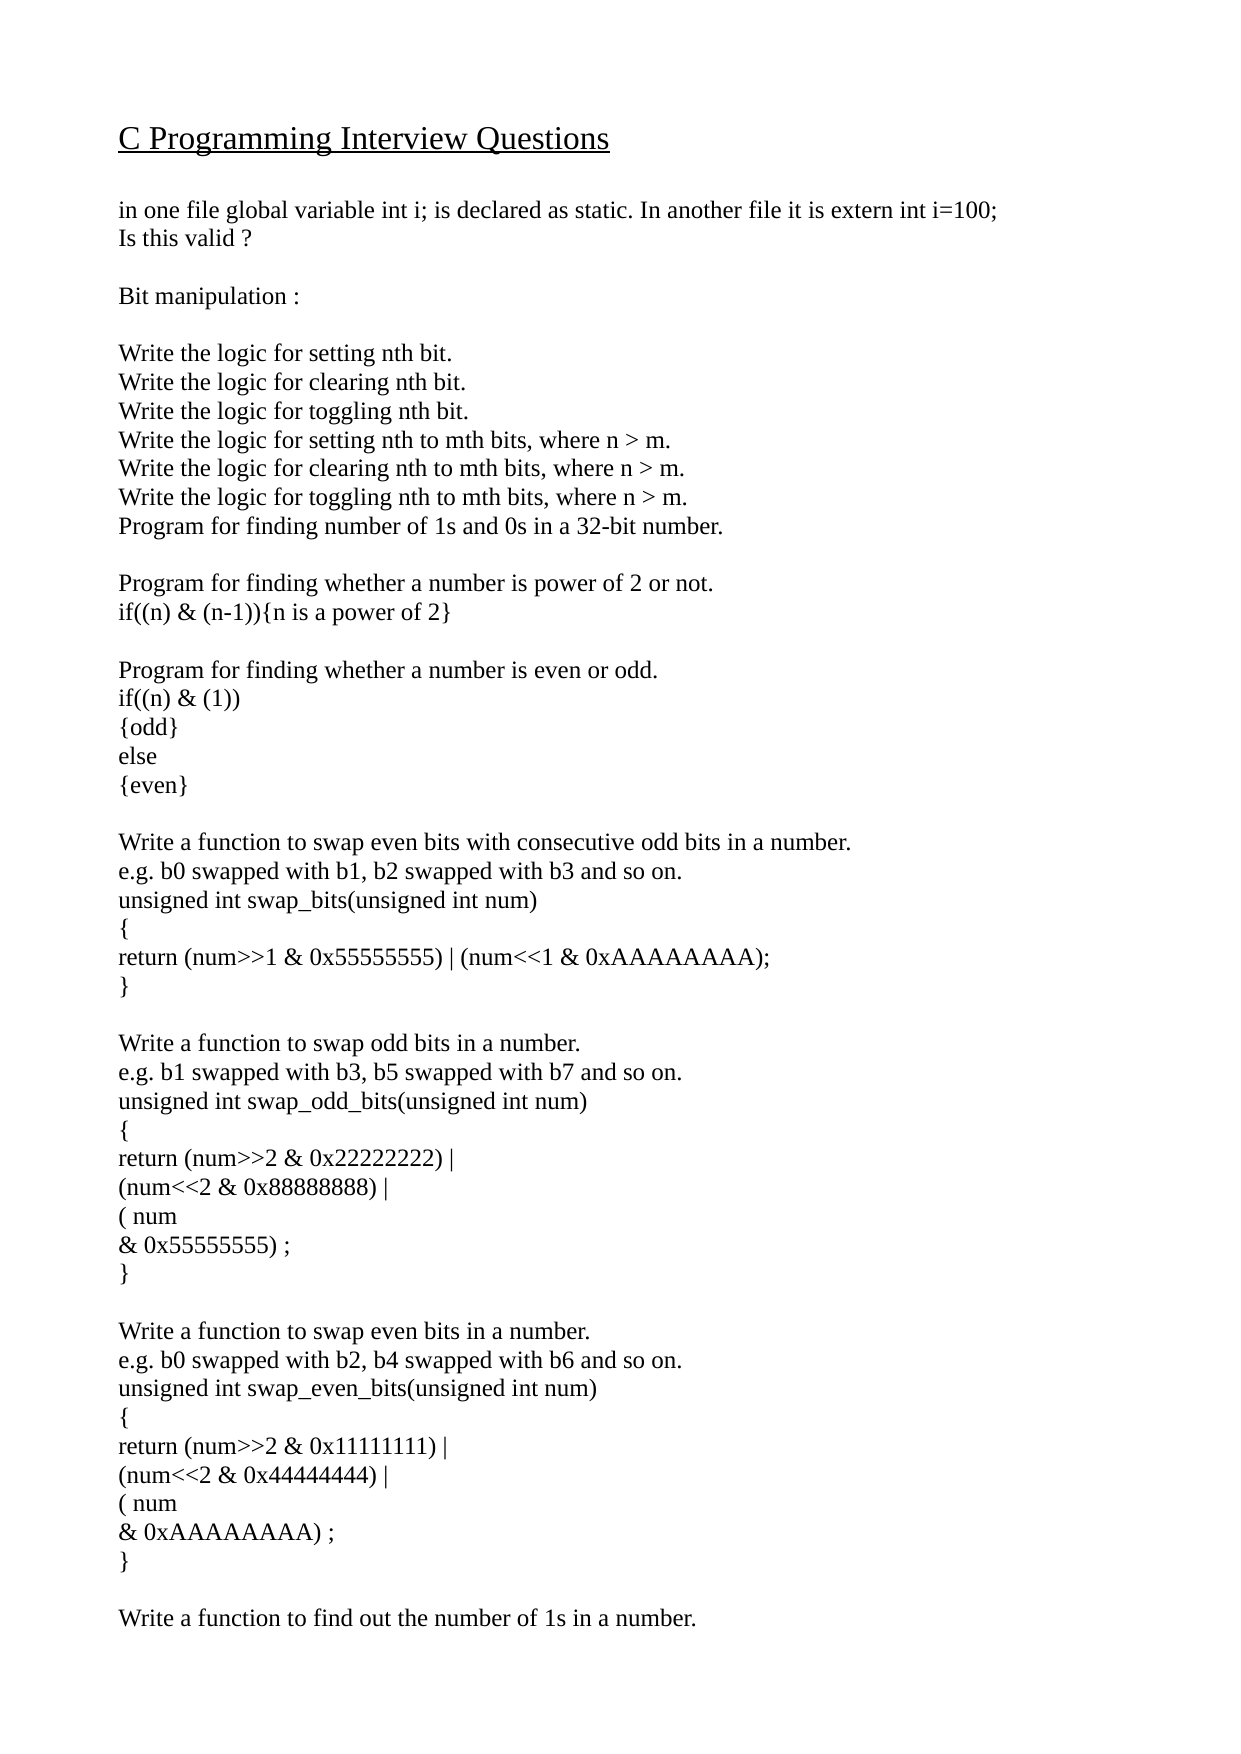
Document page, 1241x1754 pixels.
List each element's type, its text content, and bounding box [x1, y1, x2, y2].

text { [118, 1115, 1122, 1143]
text Program for finding whether a number is power of 2 or not. [118, 568, 1122, 597]
text (num<<2 & 0x88888888) | [118, 1172, 1122, 1201]
text if((n) & (n-1)){n is a power of 2} [118, 597, 1122, 626]
text Write the logic for toggling nth to mth bits, where n > m. [118, 482, 1122, 511]
text e.g. b0 swapped with b1, b2 swapped with b3 and so on. [118, 856, 1122, 885]
text unsigned int swap_bits(unsigned int num) [118, 885, 1122, 913]
text Write the logic for clearing nth to mth bits, where n > m. [118, 453, 1122, 482]
text unsigned int swap_even_bits(unsigned int num) [118, 1373, 1122, 1402]
text & 0xAAAAAAAA) ; [118, 1517, 1122, 1546]
text Write a function to find out the number of 1s in a number. [118, 1603, 1122, 1632]
text Write a function to swap even bits in a number. [118, 1316, 1122, 1345]
text return (num>>1 & 0x55555555) | (num<<1 & 0xAAAAAAAA); [118, 942, 1122, 971]
text { [118, 913, 1122, 942]
text Program for finding number of 1s and 0s in a 32-bit number. [118, 511, 1122, 540]
text C Programming Interview Questions [118, 118, 1122, 156]
text { [118, 1402, 1122, 1431]
text Write a function to swap even bits with consecutive odd bits in a number. [118, 827, 1122, 856]
text unsigned int swap_odd_bits(unsigned int num) [118, 1086, 1122, 1115]
text return (num>>2 & 0x11111111) | [118, 1431, 1122, 1460]
text {odd} [118, 712, 1122, 741]
text Write a function to swap odd bits in a number. [118, 1028, 1122, 1057]
text Program for finding whether a number is even or odd. [118, 655, 1122, 683]
text & 0x55555555) ; [118, 1230, 1122, 1258]
text Write the logic for clearing nth bit. [118, 367, 1122, 396]
text Write the logic for toggling nth bit. [118, 396, 1122, 425]
text e.g. b0 swapped with b2, b4 swapped with b6 and so on. [118, 1345, 1122, 1373]
text ( num [118, 1488, 1122, 1517]
text Bit manipulation : [118, 281, 1122, 310]
text else [118, 741, 1122, 770]
text } [118, 1258, 1122, 1287]
text Write the logic for setting nth to mth bits, where n > m. [118, 425, 1122, 453]
text Is this valid ? [118, 223, 1122, 252]
text if((n) & (1)) [118, 683, 1122, 712]
text Write the logic for setting nth bit. [118, 338, 1122, 367]
text (num<<2 & 0x44444444) | [118, 1460, 1122, 1488]
text return (num>>2 & 0x22222222) | [118, 1143, 1122, 1172]
text ( num [118, 1201, 1122, 1230]
text } [118, 1546, 1122, 1575]
text in one file global variable int i; is declared as static. In another file it is extern int i=100; [118, 195, 1122, 223]
text } [118, 971, 1122, 1000]
text {even} [118, 770, 1122, 798]
text e.g. b1 swapped with b3, b5 swapped with b7 and so on. [118, 1057, 1122, 1086]
